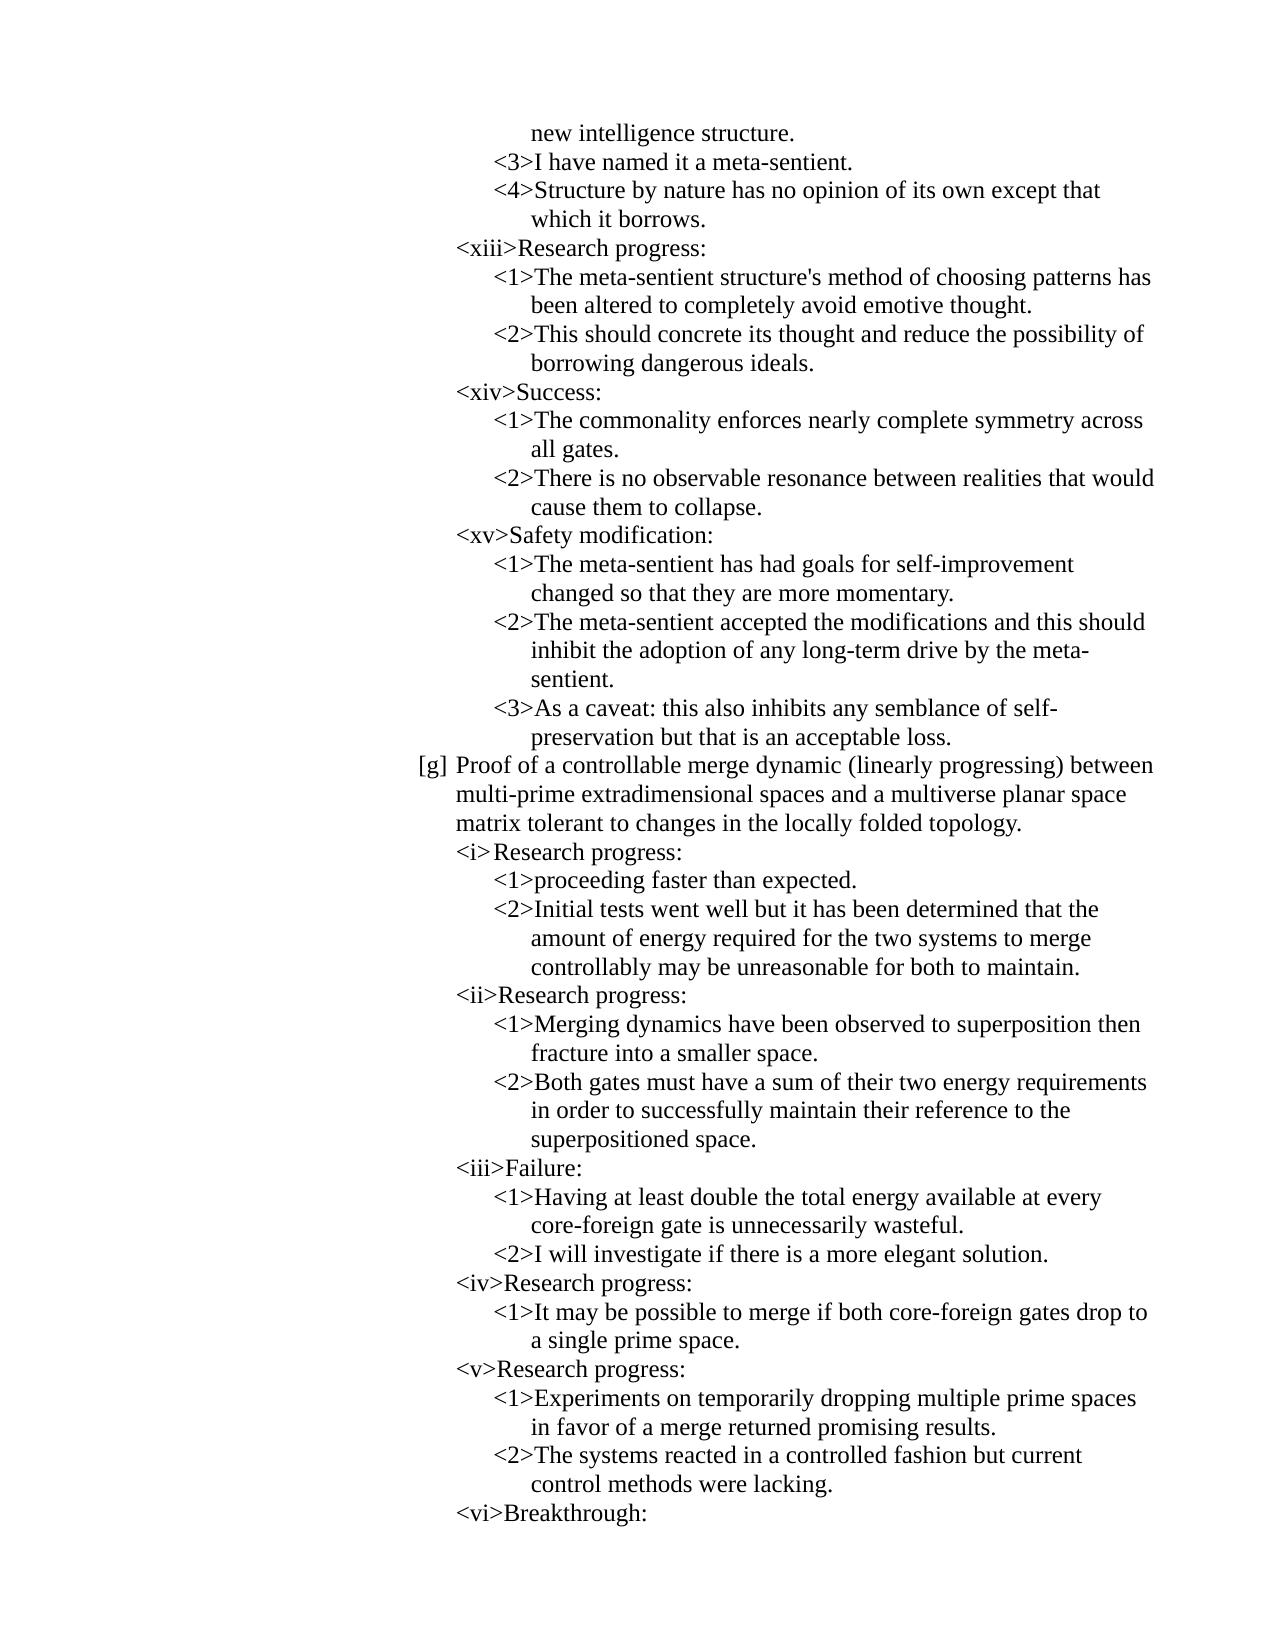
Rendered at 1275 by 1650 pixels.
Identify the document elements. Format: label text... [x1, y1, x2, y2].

list Research progress: [456, 1268, 1157, 1297]
list Structure by nature has no opinion of its own except that which it borrows. [493, 176, 1157, 233]
list Safety modification: [456, 521, 1157, 549]
list There is no observable resonance between realities that would cause them to collapse. [493, 463, 1157, 521]
list Research progress: [456, 233, 1157, 262]
list It may be possible to merge if both core-foreign gates drop to a single prime space. [493, 1297, 1157, 1354]
list The commonality enforces nearly complete symmetry across all gates. [493, 406, 1157, 463]
list Research progress: [456, 981, 1157, 1009]
list I will investigate if there is a more elegant solution. [493, 1239, 1157, 1268]
list Initial tests went well but it has been determined that the amount of energy required for the two systems to merge controllably may be unreasonable for both to maintain. [493, 894, 1157, 981]
list Having at least double the total energy available at every core-foreign gate is unnecessarily wasteful. [493, 1182, 1157, 1239]
list new intelligence structure. [493, 118, 1157, 147]
list Failure: [456, 1153, 1157, 1182]
list Success: [456, 377, 1157, 406]
list As a caveat: this also inhibits any semblance of self-preservation but that is an acceptable loss. [493, 693, 1157, 751]
list Proof of a controllable merge dynamic (linearly progressing) between multi-prime extradimensional spaces and a multiverse planar space matrix tolerant to changes in the locally folded topology. [418, 751, 1157, 837]
list This should concrete its thought and reduce the possibility of borrowing dangerous ideals. [493, 319, 1157, 377]
list Merging dynamics have been observed to superposition then fracture into a smaller space. [493, 1009, 1157, 1067]
list The meta-sentient has had goals for self-improvement changed so that they are more momentary. [493, 549, 1157, 607]
list Research progress: [456, 1354, 1157, 1383]
list I have named it a meta-sentient. [493, 147, 1157, 176]
list Breakthrough: [456, 1498, 1157, 1527]
list The meta-sentient structure's method of choosing patterns has been altered to completely avoid emotive thought. [493, 262, 1157, 319]
list Research progress: [456, 837, 1157, 866]
list Experiments on temporarily dropping multiple prime spaces in favor of a merge returned promising results. [493, 1383, 1157, 1441]
list Both gates must have a sum of their two energy requirements in order to successfully maintain their reference to the superpositioned space. [493, 1067, 1157, 1153]
list The meta-sentient accepted the modifications and this should inhibit the adoption of any long-term drive by the meta-sentient. [493, 607, 1157, 693]
list The systems reacted in a controlled fashion but current control methods were lacking. [493, 1441, 1157, 1498]
list proceeding faster than expected. [493, 866, 1157, 894]
